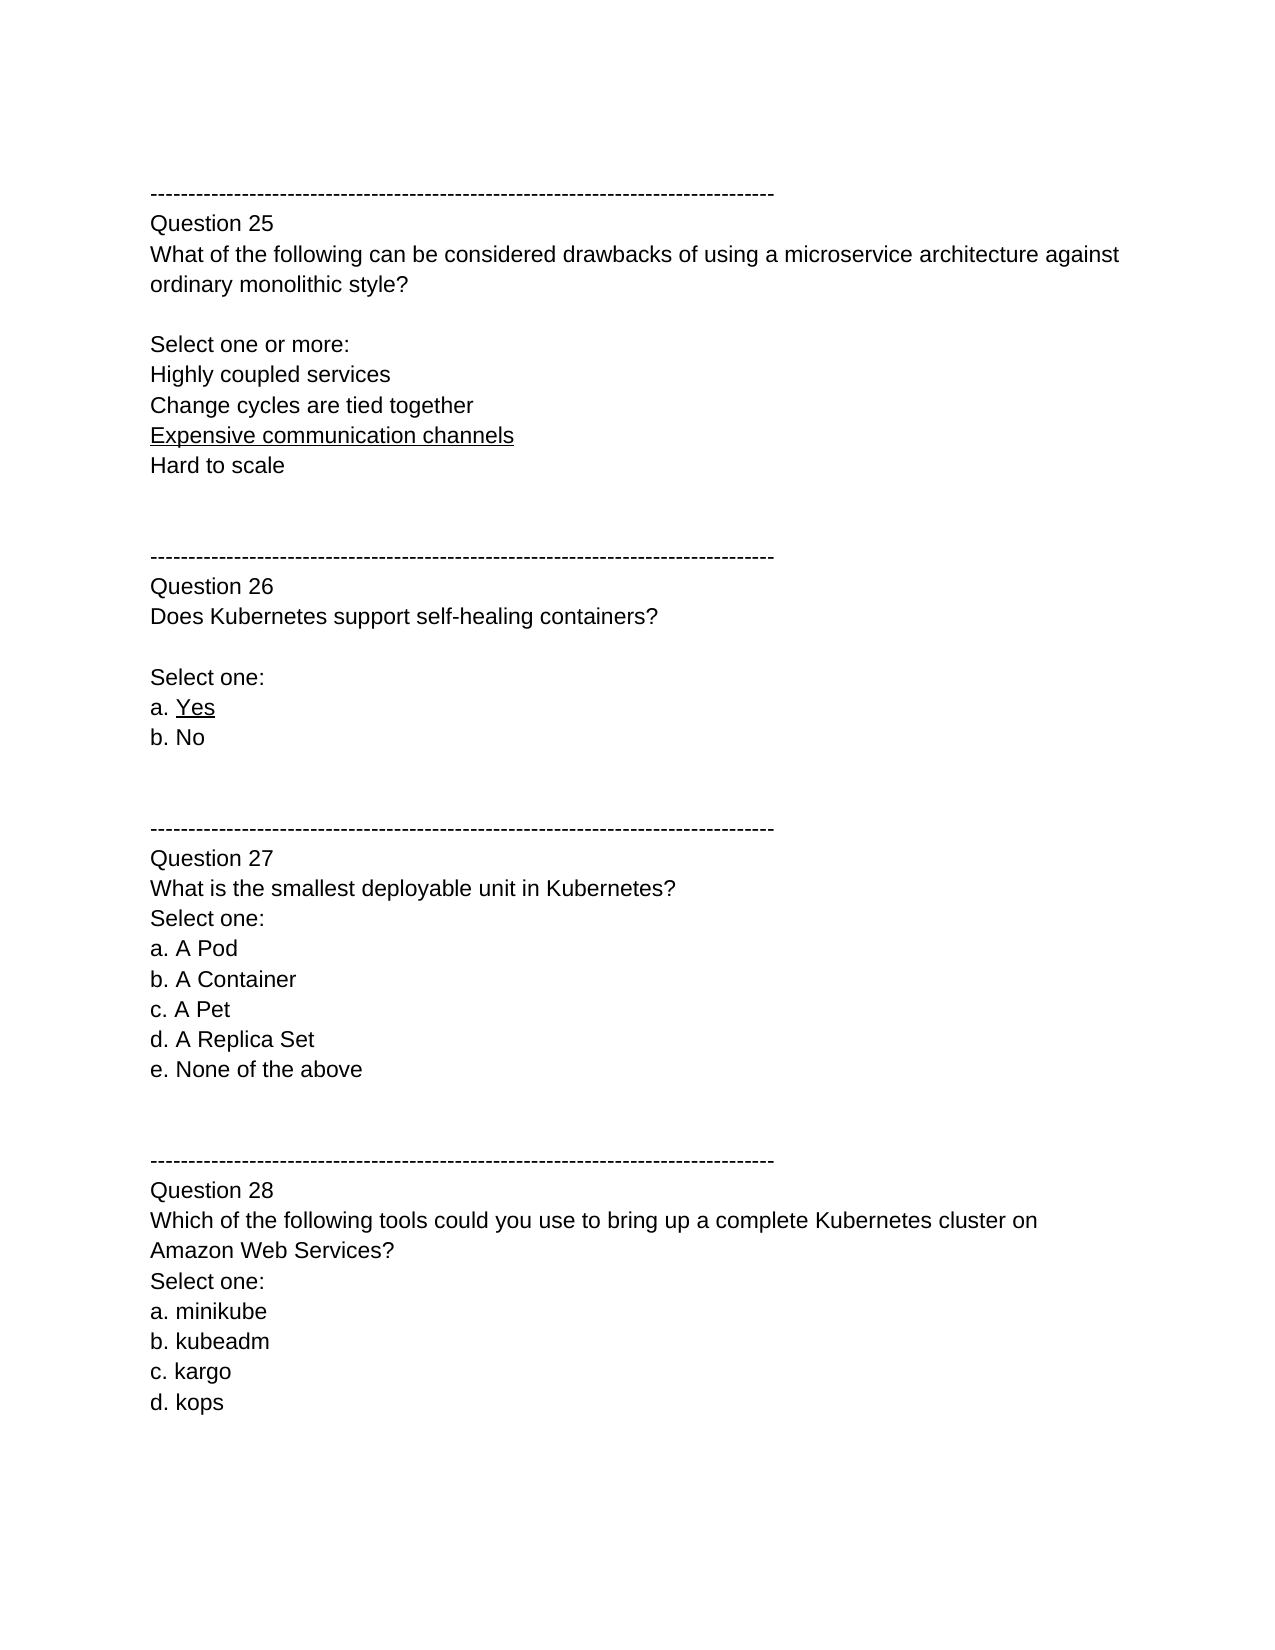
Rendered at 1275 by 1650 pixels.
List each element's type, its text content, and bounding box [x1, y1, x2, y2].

text Select one or more: [150, 331, 1125, 358]
text b. kubeadm [150, 1328, 1125, 1354]
text Change cycles are tied together [150, 392, 1125, 418]
text Hard to scale [150, 452, 1125, 478]
text Question 27 [150, 845, 1125, 871]
text Question 25 [150, 210, 1125, 237]
text Highly coupled services [150, 361, 1125, 388]
text ---------------------------------------------------------------------------------- [150, 814, 1125, 841]
text c. kargo [150, 1358, 1125, 1385]
text e. None of the above [150, 1056, 1125, 1083]
text Select one: [150, 663, 1125, 690]
text d. kops [150, 1388, 1125, 1415]
text Question 28 [150, 1177, 1125, 1203]
text b. No [150, 724, 1125, 750]
text Select one: [150, 1268, 1125, 1294]
text Which of the following tools could you use to bring up a complete Kubernetes cluster on Amazon Web Services? [150, 1207, 1125, 1264]
text d. A Replica Set [150, 1026, 1125, 1052]
text ---------------------------------------------------------------------------------- [150, 1147, 1125, 1173]
text b. A Container [150, 966, 1125, 992]
text Does Kubernetes support self-healing containers? [150, 603, 1125, 629]
text c. A Pet [150, 996, 1125, 1022]
text ---------------------------------------------------------------------------------- [150, 543, 1125, 569]
text What of the following can be considered drawbacks of using a microservice architecture against ordinary monolithic style? [150, 241, 1125, 297]
text Select one: [150, 905, 1125, 932]
text Question 26 [150, 573, 1125, 599]
text ---------------------------------------------------------------------------------- [150, 180, 1125, 207]
text a. A Pod [150, 935, 1125, 962]
text a. minikube [150, 1298, 1125, 1324]
text Expensive communication channels [150, 422, 1125, 448]
text a. Yes [150, 694, 1125, 720]
text What is the smallest deployable unit in Kubernetes? [150, 875, 1125, 901]
